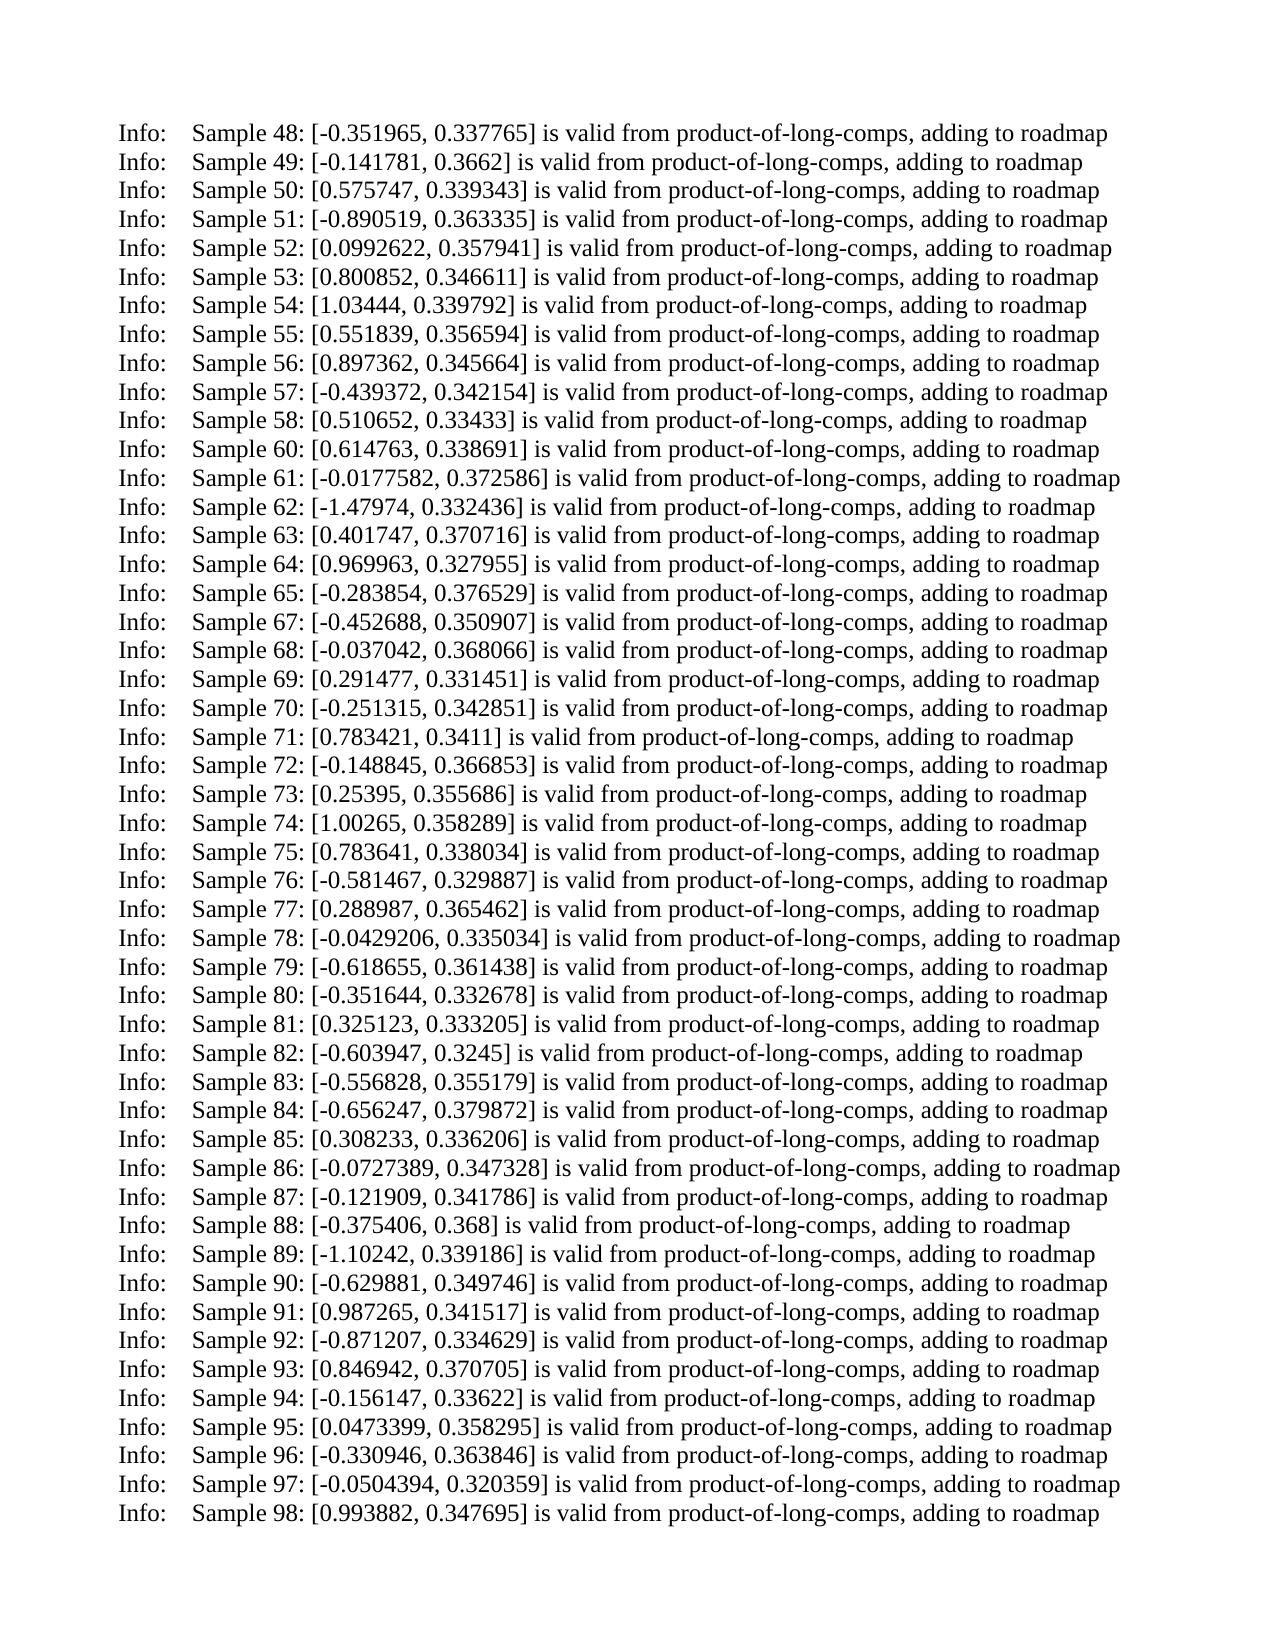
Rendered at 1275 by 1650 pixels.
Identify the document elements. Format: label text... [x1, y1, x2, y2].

text Info: Sample 89: [-1.10242, 0.339186] is valid from product-of-long-comps, adding to roadmap [118, 1239, 1157, 1268]
text Info: Sample 60: [0.614763, 0.338691] is valid from product-of-long-comps, adding to roadmap [118, 434, 1157, 463]
text Info: Sample 92: [-0.871207, 0.334629] is valid from product-of-long-comps, adding to roadmap [118, 1326, 1157, 1354]
text Info: Sample 80: [-0.351644, 0.332678] is valid from product-of-long-comps, adding to roadmap [118, 981, 1157, 1009]
text Info: Sample 51: [-0.890519, 0.363335] is valid from product-of-long-comps, adding to roadmap [118, 204, 1157, 233]
text Info: Sample 82: [-0.603947, 0.3245] is valid from product-of-long-comps, adding to roadmap [118, 1038, 1157, 1067]
text Info: Sample 97: [-0.0504394, 0.320359] is valid from product-of-long-comps, adding to roadmap [118, 1469, 1157, 1498]
text Info: Sample 53: [0.800852, 0.346611] is valid from product-of-long-comps, adding to roadmap [118, 262, 1157, 291]
text Info: Sample 71: [0.783421, 0.3411] is valid from product-of-long-comps, adding to roadmap [118, 722, 1157, 751]
text Info: Sample 81: [0.325123, 0.333205] is valid from product-of-long-comps, adding to roadmap [118, 1009, 1157, 1038]
text Info: Sample 55: [0.551839, 0.356594] is valid from product-of-long-comps, adding to roadmap [118, 319, 1157, 348]
text Info: Sample 76: [-0.581467, 0.329887] is valid from product-of-long-comps, adding to roadmap [118, 866, 1157, 894]
text Info: Sample 49: [-0.141781, 0.3662] is valid from product-of-long-comps, adding to roadmap [118, 147, 1157, 176]
text Info: Sample 75: [0.783641, 0.338034] is valid from product-of-long-comps, adding to roadmap [118, 837, 1157, 866]
text Info: Sample 72: [-0.148845, 0.366853] is valid from product-of-long-comps, adding to roadmap [118, 751, 1157, 779]
text Info: Sample 87: [-0.121909, 0.341786] is valid from product-of-long-comps, adding to roadmap [118, 1182, 1157, 1211]
text Info: Sample 84: [-0.656247, 0.379872] is valid from product-of-long-comps, adding to roadmap [118, 1096, 1157, 1124]
text Info: Sample 77: [0.288987, 0.365462] is valid from product-of-long-comps, adding to roadmap [118, 894, 1157, 923]
text Info: Sample 74: [1.00265, 0.358289] is valid from product-of-long-comps, adding to roadmap [118, 808, 1157, 837]
text Info: Sample 69: [0.291477, 0.331451] is valid from product-of-long-comps, adding to roadmap [118, 664, 1157, 693]
text Info: Sample 52: [0.0992622, 0.357941] is valid from product-of-long-comps, adding to roadmap [118, 233, 1157, 262]
text Info: Sample 65: [-0.283854, 0.376529] is valid from product-of-long-comps, adding to roadmap [118, 578, 1157, 607]
text Info: Sample 90: [-0.629881, 0.349746] is valid from product-of-long-comps, adding to roadmap [118, 1268, 1157, 1297]
text Info: Sample 56: [0.897362, 0.345664] is valid from product-of-long-comps, adding to roadmap [118, 348, 1157, 377]
text Info: Sample 62: [-1.47974, 0.332436] is valid from product-of-long-comps, adding to roadmap [118, 492, 1157, 521]
text Info: Sample 64: [0.969963, 0.327955] is valid from product-of-long-comps, adding to roadmap [118, 549, 1157, 578]
text Info: Sample 88: [-0.375406, 0.368] is valid from product-of-long-comps, adding to roadmap [118, 1211, 1157, 1239]
text Info: Sample 93: [0.846942, 0.370705] is valid from product-of-long-comps, adding to roadmap [118, 1354, 1157, 1383]
text Info: Sample 85: [0.308233, 0.336206] is valid from product-of-long-comps, adding to roadmap [118, 1124, 1157, 1153]
text Info: Sample 78: [-0.0429206, 0.335034] is valid from product-of-long-comps, adding to roadmap [118, 923, 1157, 952]
text Info: Sample 68: [-0.037042, 0.368066] is valid from product-of-long-comps, adding to roadmap [118, 636, 1157, 664]
text Info: Sample 79: [-0.618655, 0.361438] is valid from product-of-long-comps, adding to roadmap [118, 952, 1157, 981]
text Info: Sample 98: [0.993882, 0.347695] is valid from product-of-long-comps, adding to roadmap [118, 1498, 1157, 1527]
text Info: Sample 83: [-0.556828, 0.355179] is valid from product-of-long-comps, adding to roadmap [118, 1067, 1157, 1096]
text Info: Sample 94: [-0.156147, 0.33622] is valid from product-of-long-comps, adding to roadmap [118, 1383, 1157, 1412]
text Info: Sample 67: [-0.452688, 0.350907] is valid from product-of-long-comps, adding to roadmap [118, 607, 1157, 636]
text Info: Sample 50: [0.575747, 0.339343] is valid from product-of-long-comps, adding to roadmap [118, 176, 1157, 204]
text Info: Sample 48: [-0.351965, 0.337765] is valid from product-of-long-comps, adding to roadmap [118, 118, 1157, 147]
text Info: Sample 70: [-0.251315, 0.342851] is valid from product-of-long-comps, adding to roadmap [118, 693, 1157, 722]
text Info: Sample 57: [-0.439372, 0.342154] is valid from product-of-long-comps, adding to roadmap [118, 377, 1157, 406]
text Info: Sample 86: [-0.0727389, 0.347328] is valid from product-of-long-comps, adding to roadmap [118, 1153, 1157, 1182]
text Info: Sample 96: [-0.330946, 0.363846] is valid from product-of-long-comps, adding to roadmap [118, 1441, 1157, 1469]
text Info: Sample 73: [0.25395, 0.355686] is valid from product-of-long-comps, adding to roadmap [118, 779, 1157, 808]
text Info: Sample 95: [0.0473399, 0.358295] is valid from product-of-long-comps, adding to roadmap [118, 1412, 1157, 1441]
text Info: Sample 91: [0.987265, 0.341517] is valid from product-of-long-comps, adding to roadmap [118, 1297, 1157, 1326]
text Info: Sample 63: [0.401747, 0.370716] is valid from product-of-long-comps, adding to roadmap [118, 521, 1157, 549]
text Info: Sample 61: [-0.0177582, 0.372586] is valid from product-of-long-comps, adding to roadmap [118, 463, 1157, 492]
text Info: Sample 54: [1.03444, 0.339792] is valid from product-of-long-comps, adding to roadmap [118, 291, 1157, 319]
text Info: Sample 58: [0.510652, 0.33433] is valid from product-of-long-comps, adding to roadmap [118, 406, 1157, 434]
